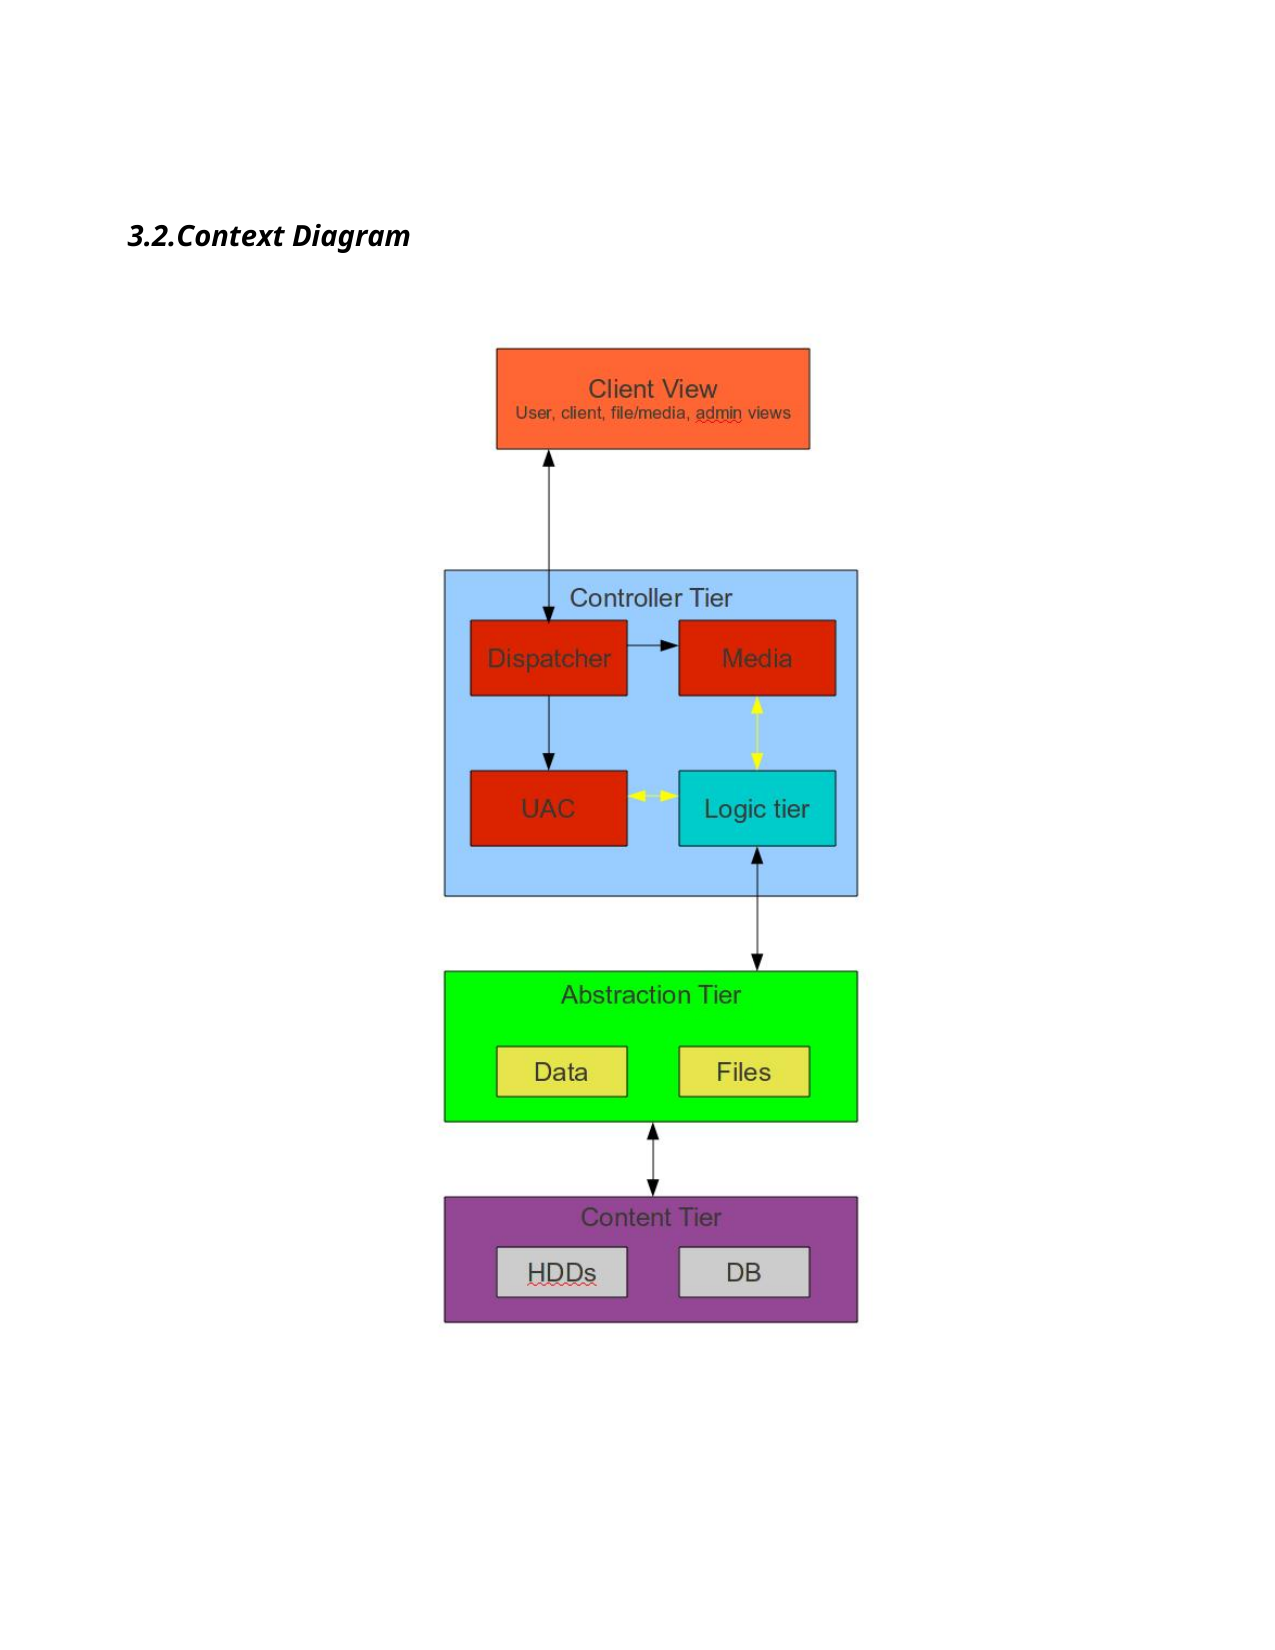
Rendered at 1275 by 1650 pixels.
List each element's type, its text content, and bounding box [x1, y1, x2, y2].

subtitle 3.2.Context Diagram [422, 215, 1147, 255]
picture [195, 284, 1080, 1387]
